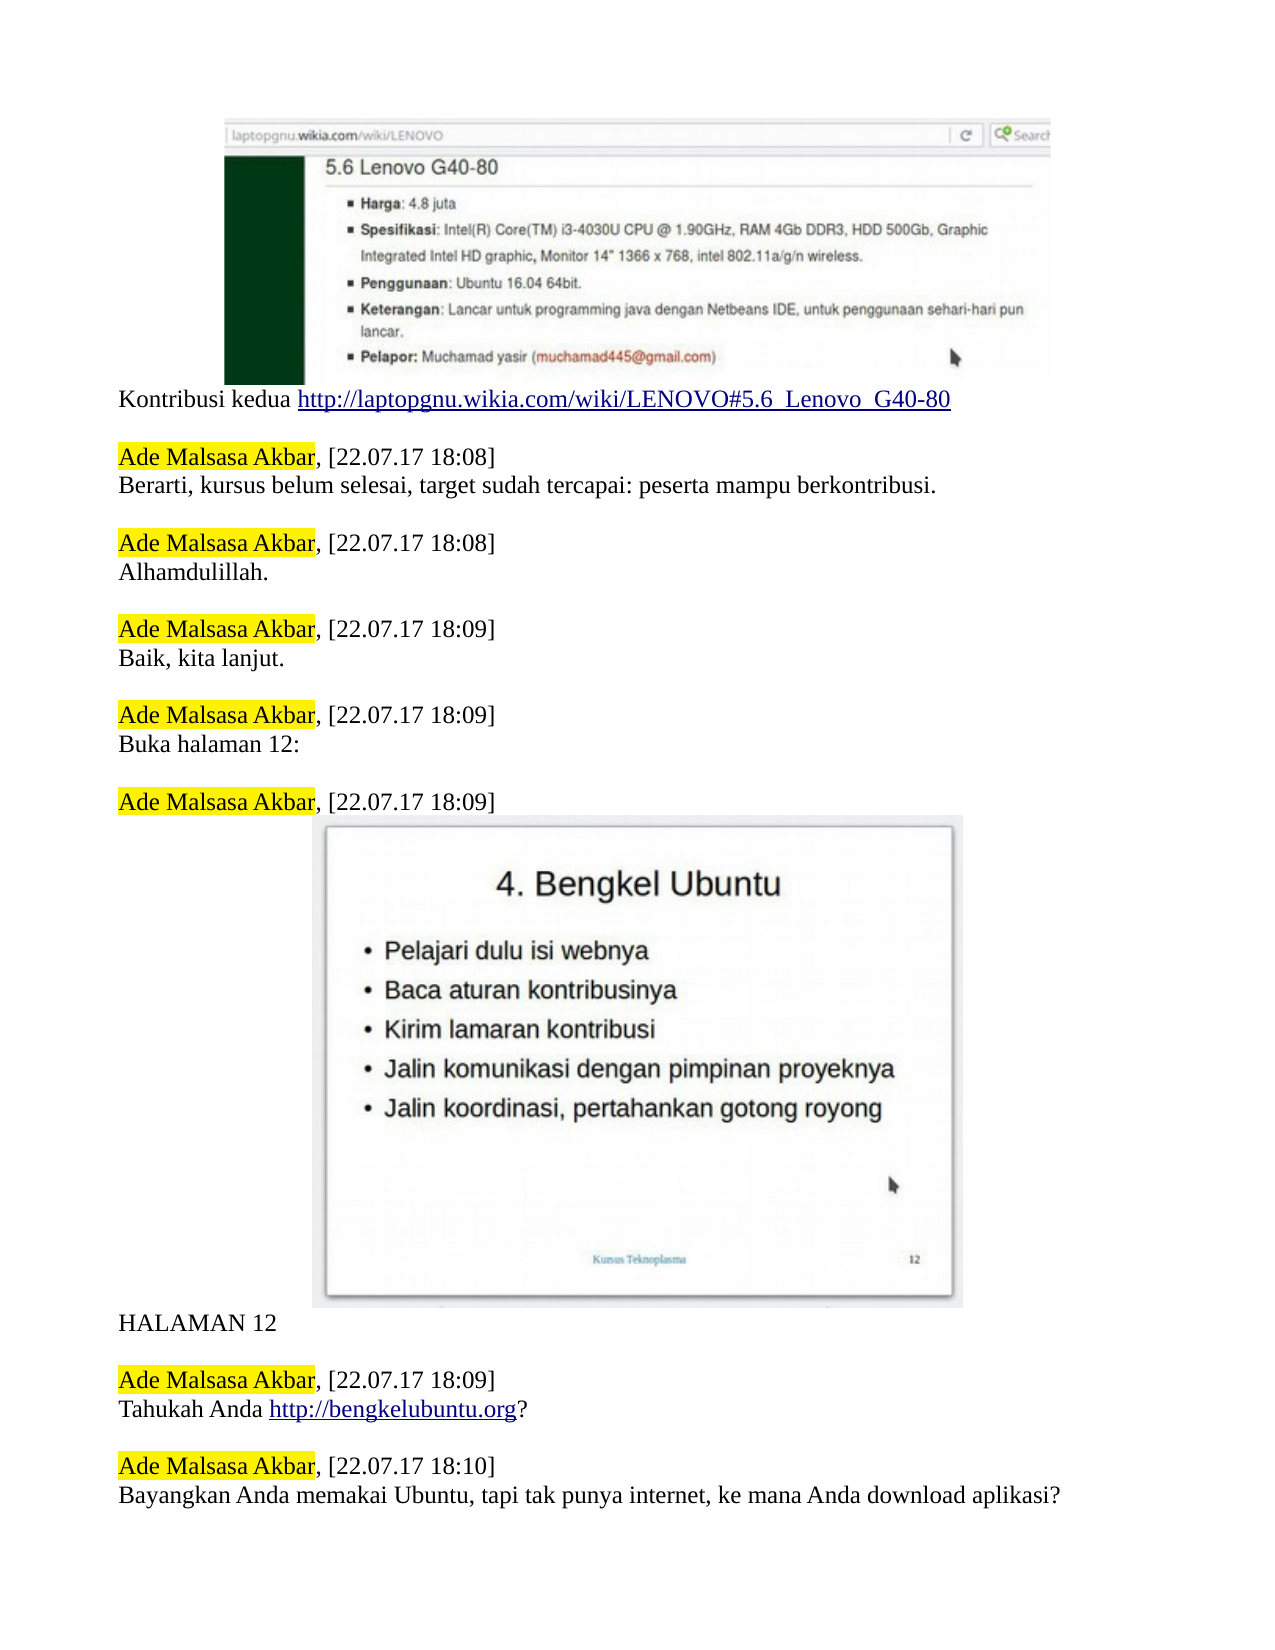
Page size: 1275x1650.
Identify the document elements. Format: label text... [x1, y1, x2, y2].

text Ade Malsasa Akbar, [22.07.17 18:08] [118, 442, 1157, 470]
text HALAMAN 12 [118, 815, 1157, 1336]
text Ade Malsasa Akbar, [22.07.17 18:09] [118, 787, 1157, 815]
text Tahukah Anda http://bengkelubuntu.org? [118, 1394, 1157, 1423]
text Baik, kita lanjut. [118, 643, 1157, 672]
text Berarti, kursus belum selesai, target sudah tercapai: peserta mampu berkontribusi. [118, 470, 1157, 499]
text Ade Malsasa Akbar, [22.07.17 18:09] [118, 700, 1157, 729]
text Ade Malsasa Akbar, [22.07.17 18:08] [118, 528, 1157, 557]
text Bayangkan Anda memakai Ubuntu, tapi tak punya internet, ke mana Anda download aplikasi? [118, 1480, 1157, 1509]
picture [224, 118, 1051, 385]
text Buka halaman 12: [118, 729, 1157, 758]
picture [311, 815, 964, 1308]
text Ade Malsasa Akbar, [22.07.17 18:09] [118, 1365, 1157, 1394]
text Kontribusi kedua http://laptopgnu.wikia.com/wiki/LENOVO#5.6_Lenovo_G40-80 [118, 118, 1157, 413]
text Ade Malsasa Akbar, [22.07.17 18:09] [118, 614, 1157, 643]
text Alhamdulillah. [118, 557, 1157, 585]
text Ade Malsasa Akbar, [22.07.17 18:10] [118, 1451, 1157, 1480]
